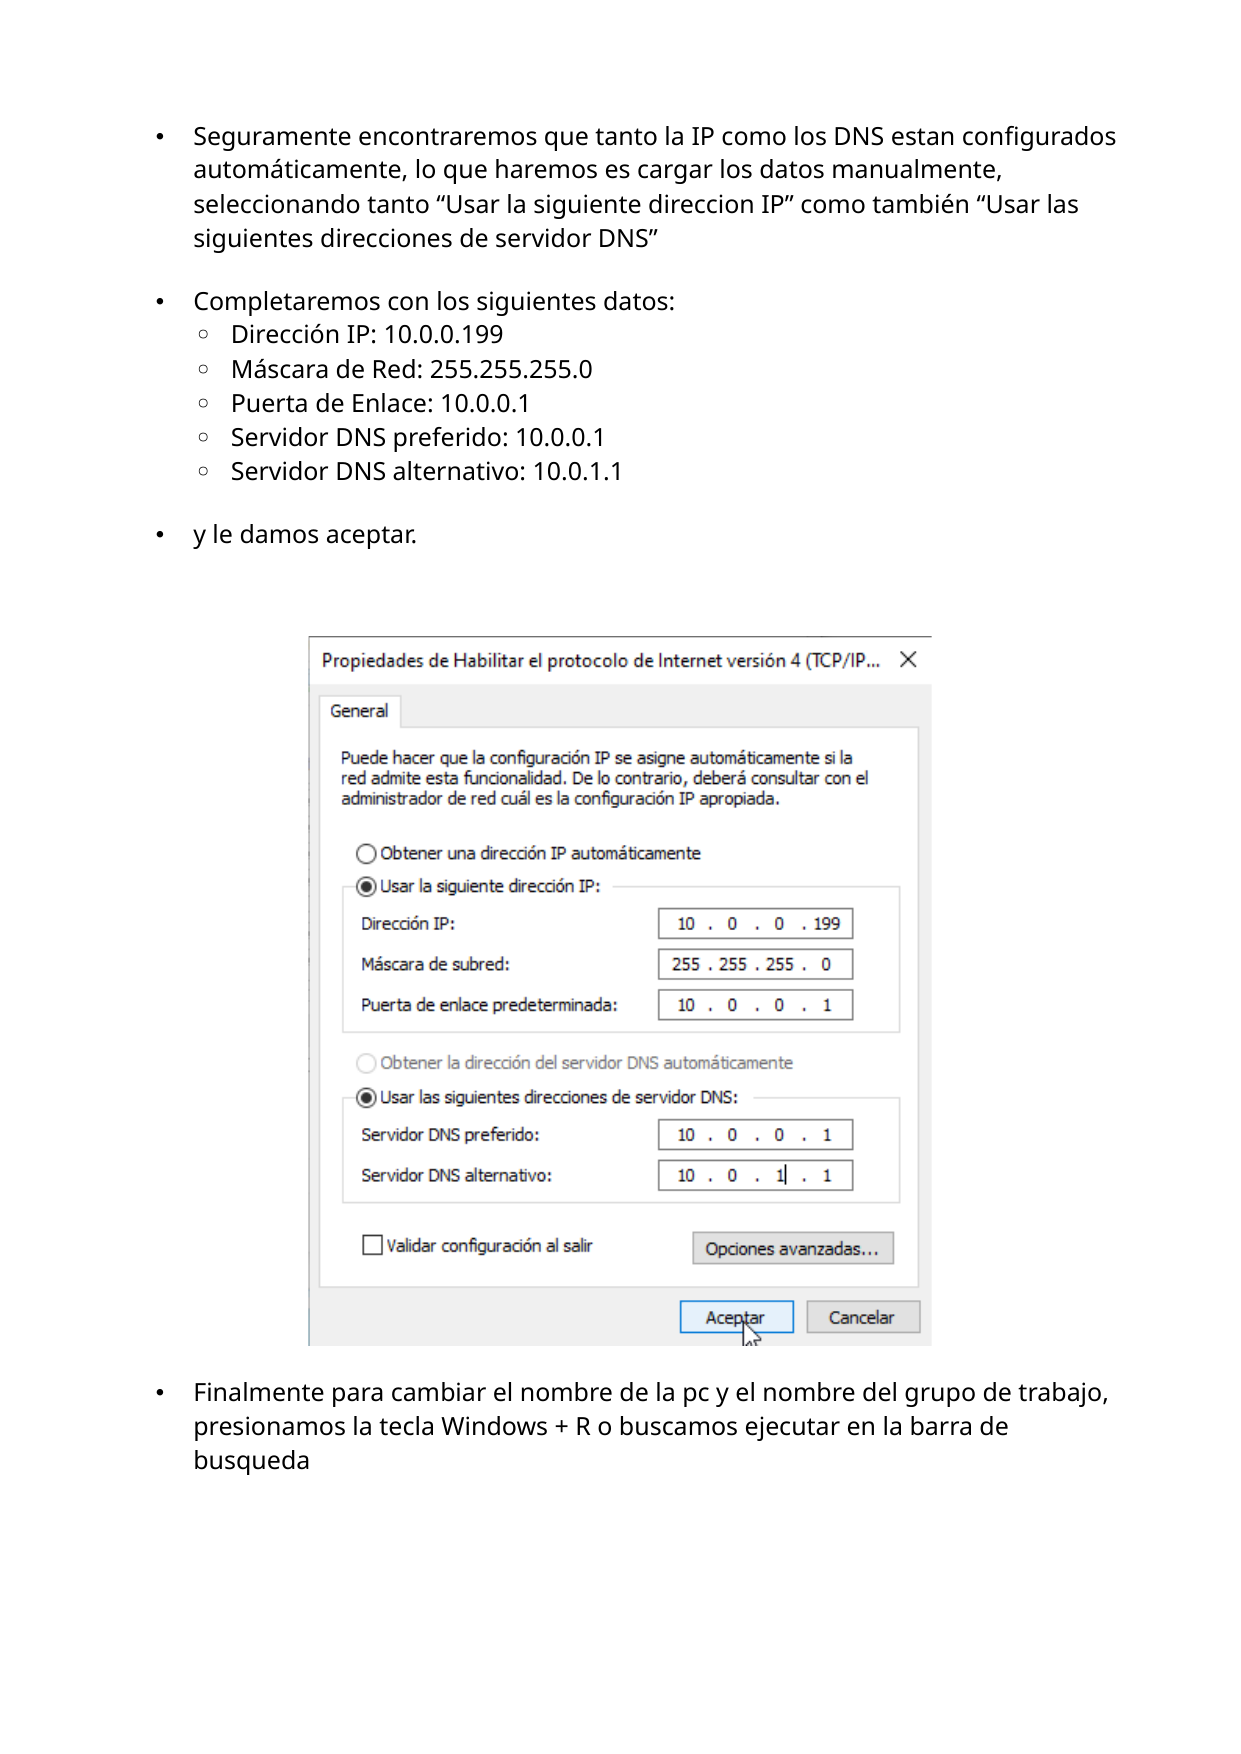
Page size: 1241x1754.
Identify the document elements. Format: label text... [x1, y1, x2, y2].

list Dirección IP: 10.0.0.199 [193, 317, 1122, 351]
list Puerta de Enlace: 10.0.0.1 [193, 385, 1122, 419]
list y le damos aceptar. [156, 516, 1122, 550]
list Servidor DNS alternativo: 10.0.1.1 [193, 453, 1122, 487]
list Finalmente para cambiar el nombre de la pc y el nombre del grupo de trabajo, presionamos la tecla Windows + R o buscamos ejecutar en la barra de busqueda [156, 1374, 1122, 1477]
list Seguramente encontraremos que tanto la IP como los DNS estan configurados automáticamente, lo que haremos es cargar los datos manualmente, seleccionando tanto “Usar la siguiente direccion IP” como también “Usar las siguientes direcciones de servidor DNS” [156, 118, 1122, 254]
picture [308, 636, 932, 1346]
list Completaremos con los siguientes datos: [156, 283, 1122, 317]
list Máscara de Red: 255.255.255.0 [193, 351, 1122, 385]
list Servidor DNS preferido: 10.0.0.1 [193, 419, 1122, 453]
